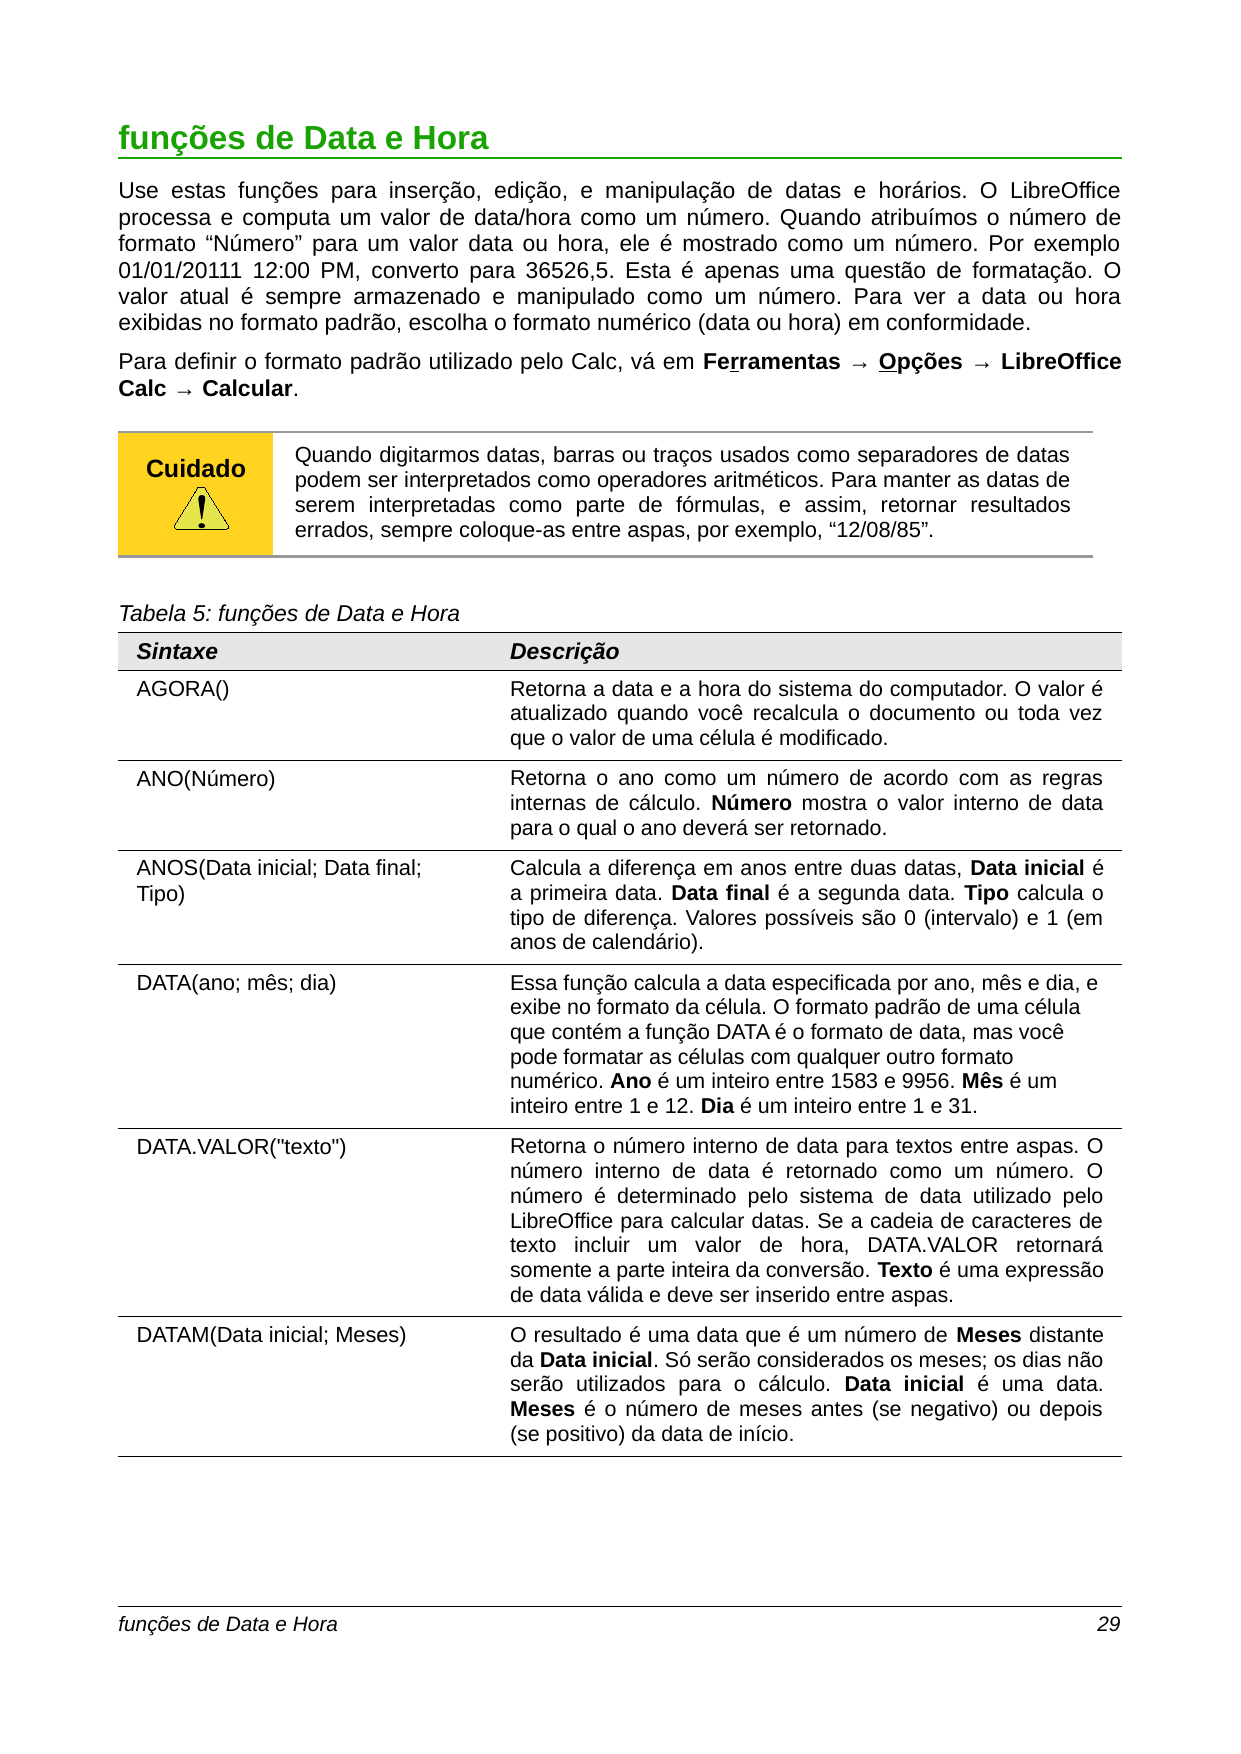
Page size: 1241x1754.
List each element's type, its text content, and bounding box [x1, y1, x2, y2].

text Use estas funções para inserção, edição, e manipulação de datas e horários. O LibreOffice processa e computa um valor de data/hora como um número. Quando atribuímos o número de formato “Número” para um valor data ou hora, ele é mostrado como um número. Por exemplo 01/01/20111 12:00 PM, converto para 36526,5. Esta é apenas uma questão de formatação. O valor atual é sempre armazenado e manipulado como um número. Para ver a data ou hora exibidas no formato padrão, escolha o formato numérico (data ou hora) em conformidade. [118, 177, 1122, 336]
table_cell ANOS(Data inicial; Data final; Tipo) [118, 851, 492, 964]
table_cell Retorna a data e a hora do sistema do computador. O valor é atualizado quando você recalcula o documento ou toda vez que o valor de uma célula é modificado. [492, 671, 1122, 760]
table_cell Retorna o número interno de data para textos entre aspas. O número interno de data é retornado como um número. O número é determinado pelo sistema de data utilizado pelo LibreOffice para calcular datas. Se a cadeia de caracteres de texto incluir um valor de hora, DATA.VALOR retornará somente a parte inteira da conversão. Texto é uma expressão de data válida e deve ser inserido entre aspas. [492, 1129, 1122, 1316]
table_header Sintaxe [118, 633, 492, 670]
table_cell DATA.VALOR("texto") [118, 1129, 492, 1316]
table_header Cuidado [118, 433, 273, 555]
table_header Quando digitarmos datas, barras ou traços usados como separadores de datas podem ser interpretados como operadores aritméticos. Para manter as datas de serem interpretadas como parte de fórmulas, e assim, retornar resultados errados, sempre coloque-as entre aspas, por exemplo, “12/08/85”. [273, 433, 1093, 555]
table_cell O resultado é uma data que é um número de Meses distante da Data inicial. Só serão considerados os meses; os dias não serão utilizados para o cálculo. Data inicial é uma data. Meses é o número de meses antes (se negativo) ou depois (se positivo) da data de início. [492, 1317, 1122, 1456]
table_cell Calcula a diferença em anos entre duas datas, Data inicial é a primeira data. Data final é a segunda data. Tipo calcula o tipo de diferença. Valores possíveis são 0 (intervalo) e 1 (em anos de calendário). [492, 851, 1122, 964]
table_cell Essa função calcula a data especificada por ano, mês e dia, e exibe no formato da célula. O formato padrão de uma célula que contém a função DATA é o formato de data, mas você pode formatar as células com qualquer outro formato numérico. Ano é um inteiro entre 1583 e 9956. Mês é um inteiro entre 1 e 12. Dia é um inteiro entre 1 e 31. [492, 965, 1122, 1128]
table_cell DATAM(Data inicial; Meses) [118, 1317, 492, 1456]
table_cell ANO(Número) [118, 761, 492, 849]
table_header Descrição [492, 633, 1122, 670]
subtitle funções de Data e Hora [118, 118, 1122, 157]
text Tabela 5: funções de Data e Hora [118, 599, 1122, 626]
table_cell AGORA() [118, 671, 492, 760]
table_cell DATA(ano; mês; dia) [118, 965, 492, 1128]
table_cell Retorna o ano como um número de acordo com as regras internas de cálculo. Número mostra o valor interno de data para o qual o ano deverá ser retornado. [492, 761, 1122, 849]
text Para definir o formato padrão utilizado pelo Calc, vá em Ferramentas → Opções → LibreOffice Calc → Calcular. [118, 348, 1122, 401]
